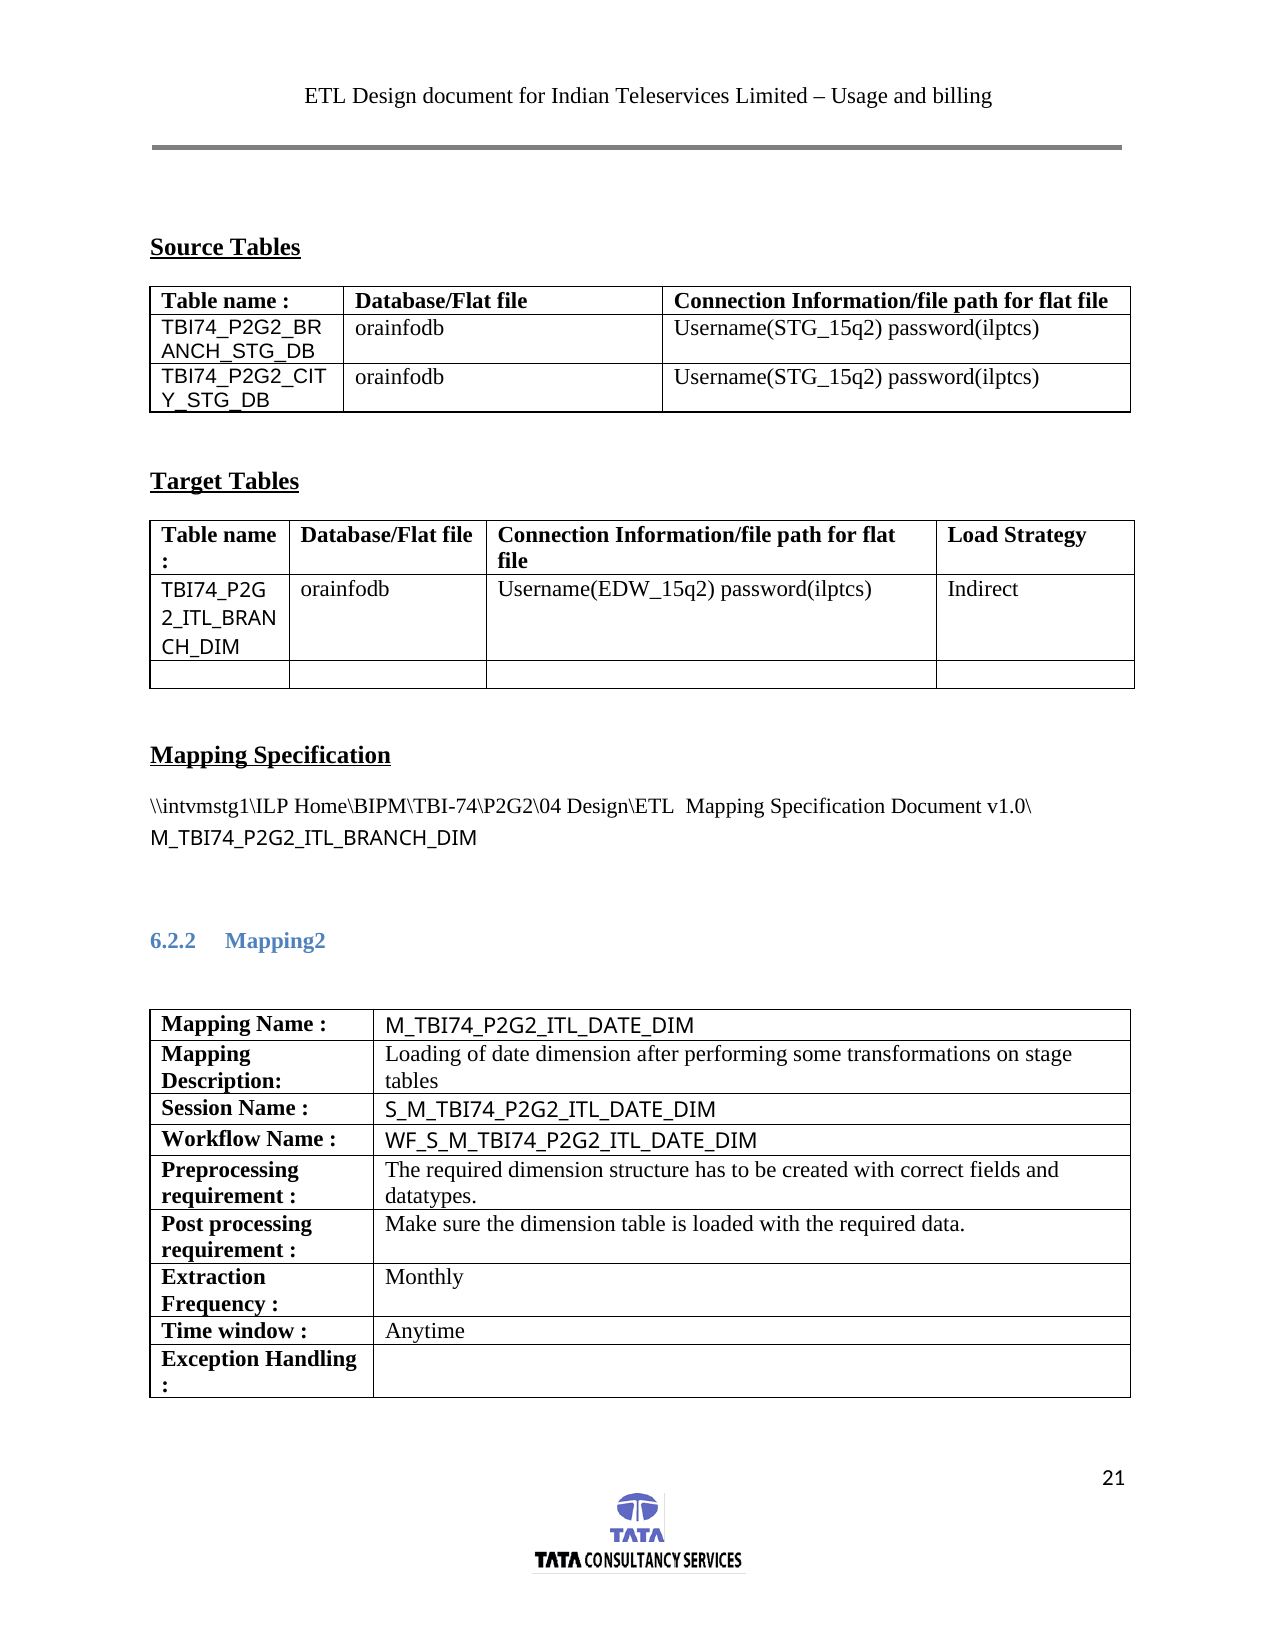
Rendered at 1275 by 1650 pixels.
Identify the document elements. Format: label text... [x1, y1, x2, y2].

table_cell [374, 1345, 1130, 1397]
table_cell TBI74_P2G2_ITL_BRANCH_DIM [151, 575, 289, 660]
picture [610, 1492, 665, 1542]
table_header Connection Information/file path for flat file [663, 287, 1130, 313]
table_header M_TBI74_P2G2_ITL_DATE_DIM [374, 1010, 1130, 1039]
table_cell TBI74_P2G2_BRANCH_STG_DB [151, 315, 343, 362]
table_header Database/Flat file [344, 287, 662, 313]
table_cell orainfodb [344, 315, 662, 362]
table_cell orainfodb [290, 575, 486, 660]
table_cell Session Name : [151, 1094, 373, 1124]
table_cell Loading of date dimension after performing some transformations on stage tables [374, 1041, 1130, 1093]
table_cell orainfodb [344, 364, 662, 411]
table_cell Extraction Frequency : [151, 1264, 373, 1316]
table_cell Preprocessing requirement : [151, 1156, 373, 1209]
table_header Table name : [151, 521, 289, 574]
table_cell Mapping Description: [151, 1041, 373, 1093]
table_cell Username(EDW_15q2) password(ilptcs) [487, 575, 936, 660]
text Mapping Specification [150, 740, 1125, 768]
table_cell Monthly [374, 1264, 1130, 1316]
picture [532, 1544, 748, 1574]
table_cell Exception Handling : [151, 1345, 373, 1397]
table_cell WF_S_M_TBI74_P2G2_ITL_DATE_DIM [374, 1125, 1130, 1155]
table_cell [937, 661, 1134, 688]
table_cell The required dimension structure has to be created with correct fields and datatypes. [374, 1156, 1130, 1209]
table_cell [151, 661, 289, 688]
text \\intvmstg1\ILP Home\BIPM\TBI-74\P2G2\04 Design\ETL Mapping Specification Document v1.0\ M_TBI74_P2G2_ITL_BRANCH_DIM [150, 793, 1125, 851]
table_header Database/Flat file [290, 521, 486, 574]
text Target Tables [150, 466, 1125, 495]
table_header Load Strategy [937, 521, 1134, 574]
table_cell Make sure the dimension table is loaded with the required data. [374, 1210, 1130, 1262]
table_cell Username(STG_15q2) password(ilptcs) [663, 364, 1130, 411]
table_header Mapping Name : [151, 1010, 373, 1039]
table_cell TBI74_P2G2_CITY_STG_DB [151, 364, 343, 411]
table_cell Anytime [374, 1317, 1130, 1343]
table_cell Workflow Name : [151, 1125, 373, 1155]
table_header Connection Information/file path for flat file [487, 521, 936, 574]
table_header Table name : [151, 287, 343, 313]
table_cell Time window : [151, 1317, 373, 1343]
table_cell [290, 661, 486, 688]
table_cell Indirect [937, 575, 1134, 660]
table_cell [487, 661, 936, 688]
subtitle Mapping2 [150, 927, 1125, 954]
table_cell Username(STG_15q2) password(ilptcs) [663, 315, 1130, 362]
table_cell Post processing requirement : [151, 1210, 373, 1262]
text Source Tables [150, 232, 1125, 261]
table_cell S_M_TBI74_P2G2_ITL_DATE_DIM [374, 1094, 1130, 1124]
